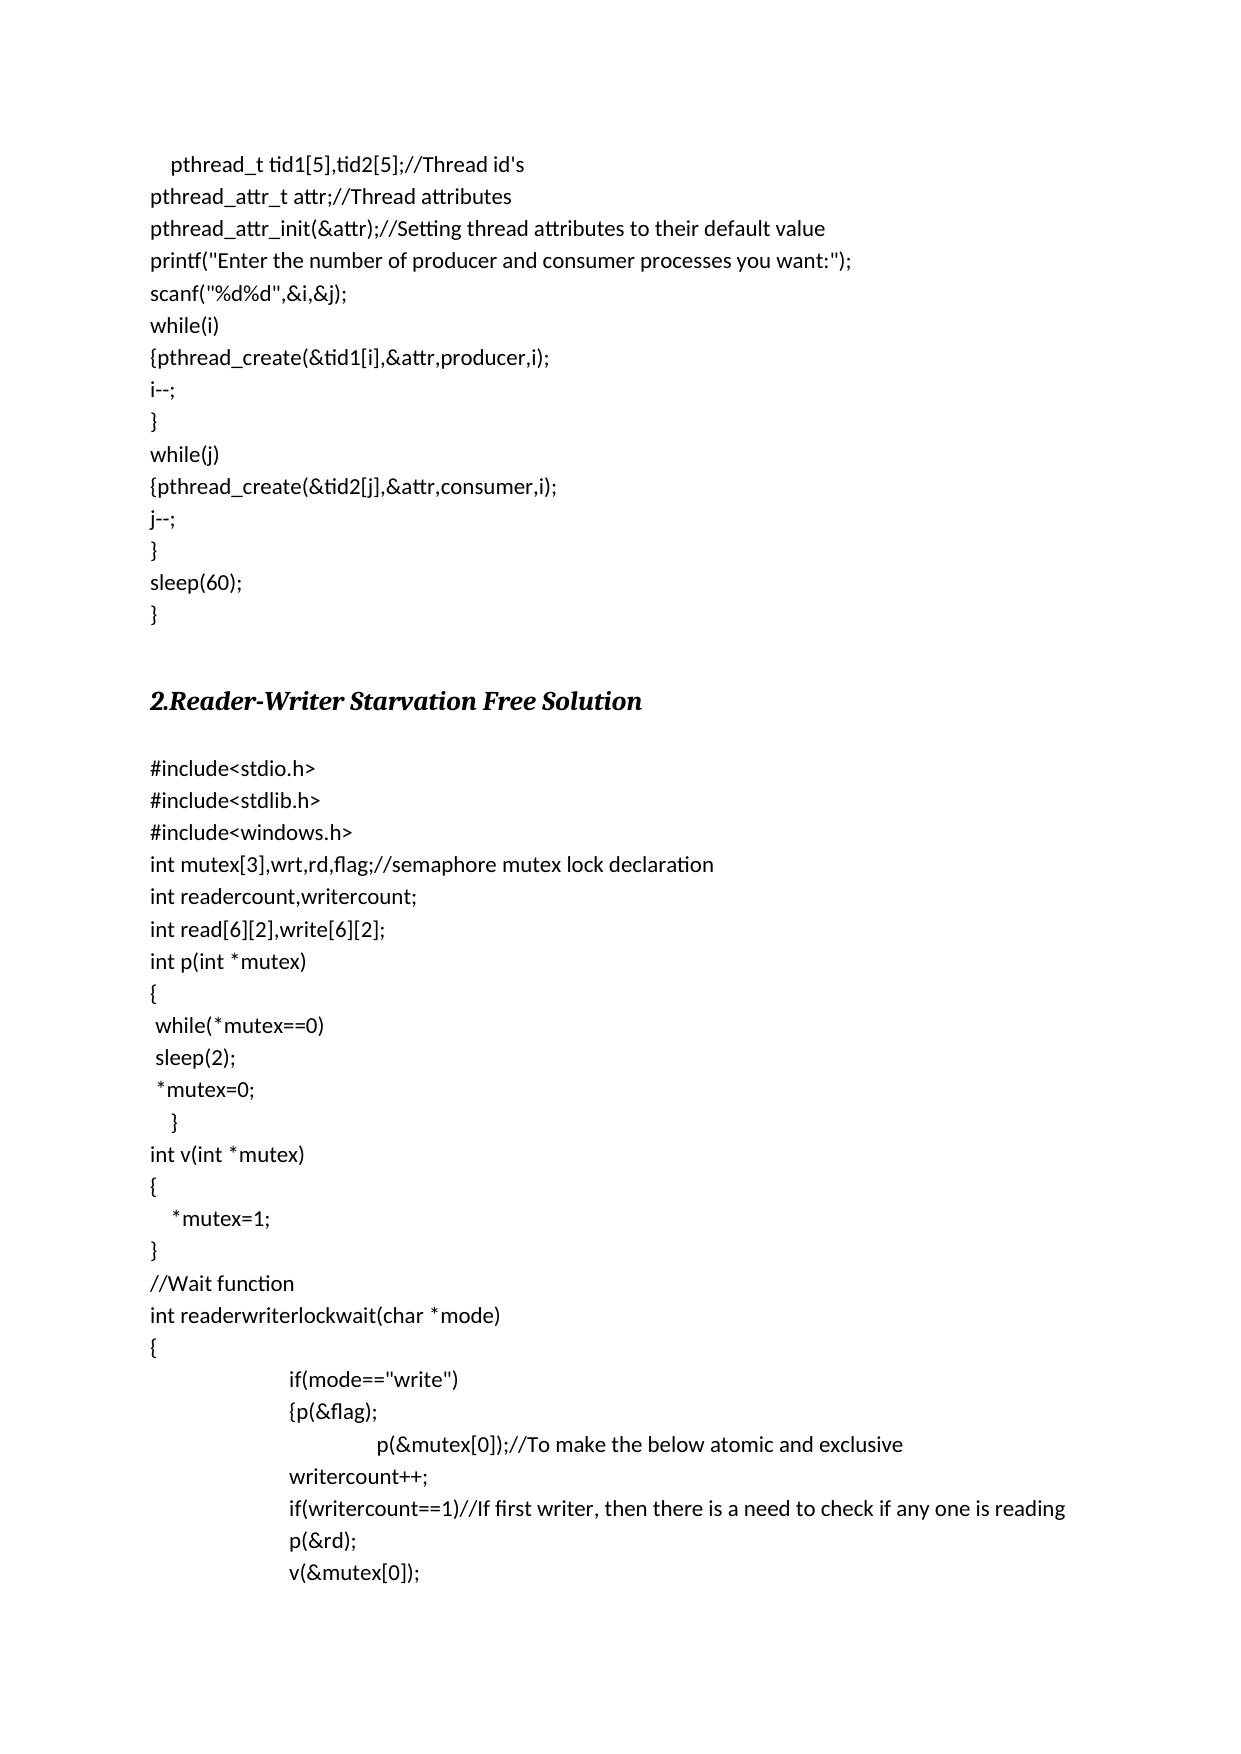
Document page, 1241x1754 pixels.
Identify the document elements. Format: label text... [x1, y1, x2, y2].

text v(&mutex[0]); [150, 1558, 1091, 1586]
text i--; [150, 375, 1091, 403]
text { [150, 979, 1091, 1007]
text while(*mutex==0) [150, 1011, 1091, 1039]
text //Wait function [150, 1269, 1091, 1297]
text writercount++; [150, 1462, 1091, 1490]
text int read[6][2],write[6][2]; [150, 915, 1091, 943]
text } [150, 1108, 1091, 1136]
text while(j) [150, 440, 1091, 468]
text } [150, 601, 1091, 629]
text pthread_t tid1[5],tid2[5];//Thread id's [150, 150, 1091, 178]
text printf("Enter the number of producer and consumer processes you want:"); [150, 247, 1091, 274]
text int readercount,writercount; [150, 882, 1091, 911]
text int readerwriterlockwait(char *mode) [150, 1301, 1091, 1329]
text if(writercount==1)//If first writer, then there is a need to check if any one is reading [150, 1494, 1091, 1522]
text {p(&flag); [150, 1397, 1091, 1426]
text #include<stdio.h> [150, 754, 1091, 782]
text *mutex=1; [150, 1204, 1091, 1232]
text p(&rd); [150, 1526, 1091, 1554]
text } [150, 536, 1091, 564]
text int p(int *mutex) [150, 947, 1091, 975]
text #include<windows.h> [150, 818, 1091, 846]
text sleep(60); [150, 568, 1091, 596]
text { [150, 1333, 1091, 1361]
text int mutex[3],wrt,rd,flag;//semaphore mutex lock declaration [150, 850, 1091, 878]
text {pthread_create(&tid1[i],&attr,producer,i); [150, 343, 1091, 371]
text p(&mutex[0]);//To make the below atomic and exclusive [150, 1430, 1091, 1458]
text {pthread_create(&tid2[j],&attr,consumer,i); [150, 472, 1091, 500]
text scanf("%d%d",&i,&j); [150, 279, 1091, 307]
text { [150, 1172, 1091, 1200]
text } [150, 407, 1091, 436]
text while(i) [150, 311, 1091, 339]
text #include<stdlib.h> [150, 786, 1091, 814]
text } [150, 1237, 1091, 1264]
text j--; [150, 504, 1091, 532]
text pthread_attr_init(&attr);//Setting thread attributes to their default value [150, 214, 1091, 242]
text *mutex=0; [150, 1076, 1091, 1104]
text int v(int *mutex) [150, 1140, 1091, 1168]
text pthread_attr_t attr;//Thread attributes [150, 182, 1091, 210]
text if(mode=="write") [150, 1365, 1091, 1393]
text sleep(2); [150, 1043, 1091, 1071]
subtitle 2.Reader-Writer Starvation Free Solution [150, 686, 1091, 717]
